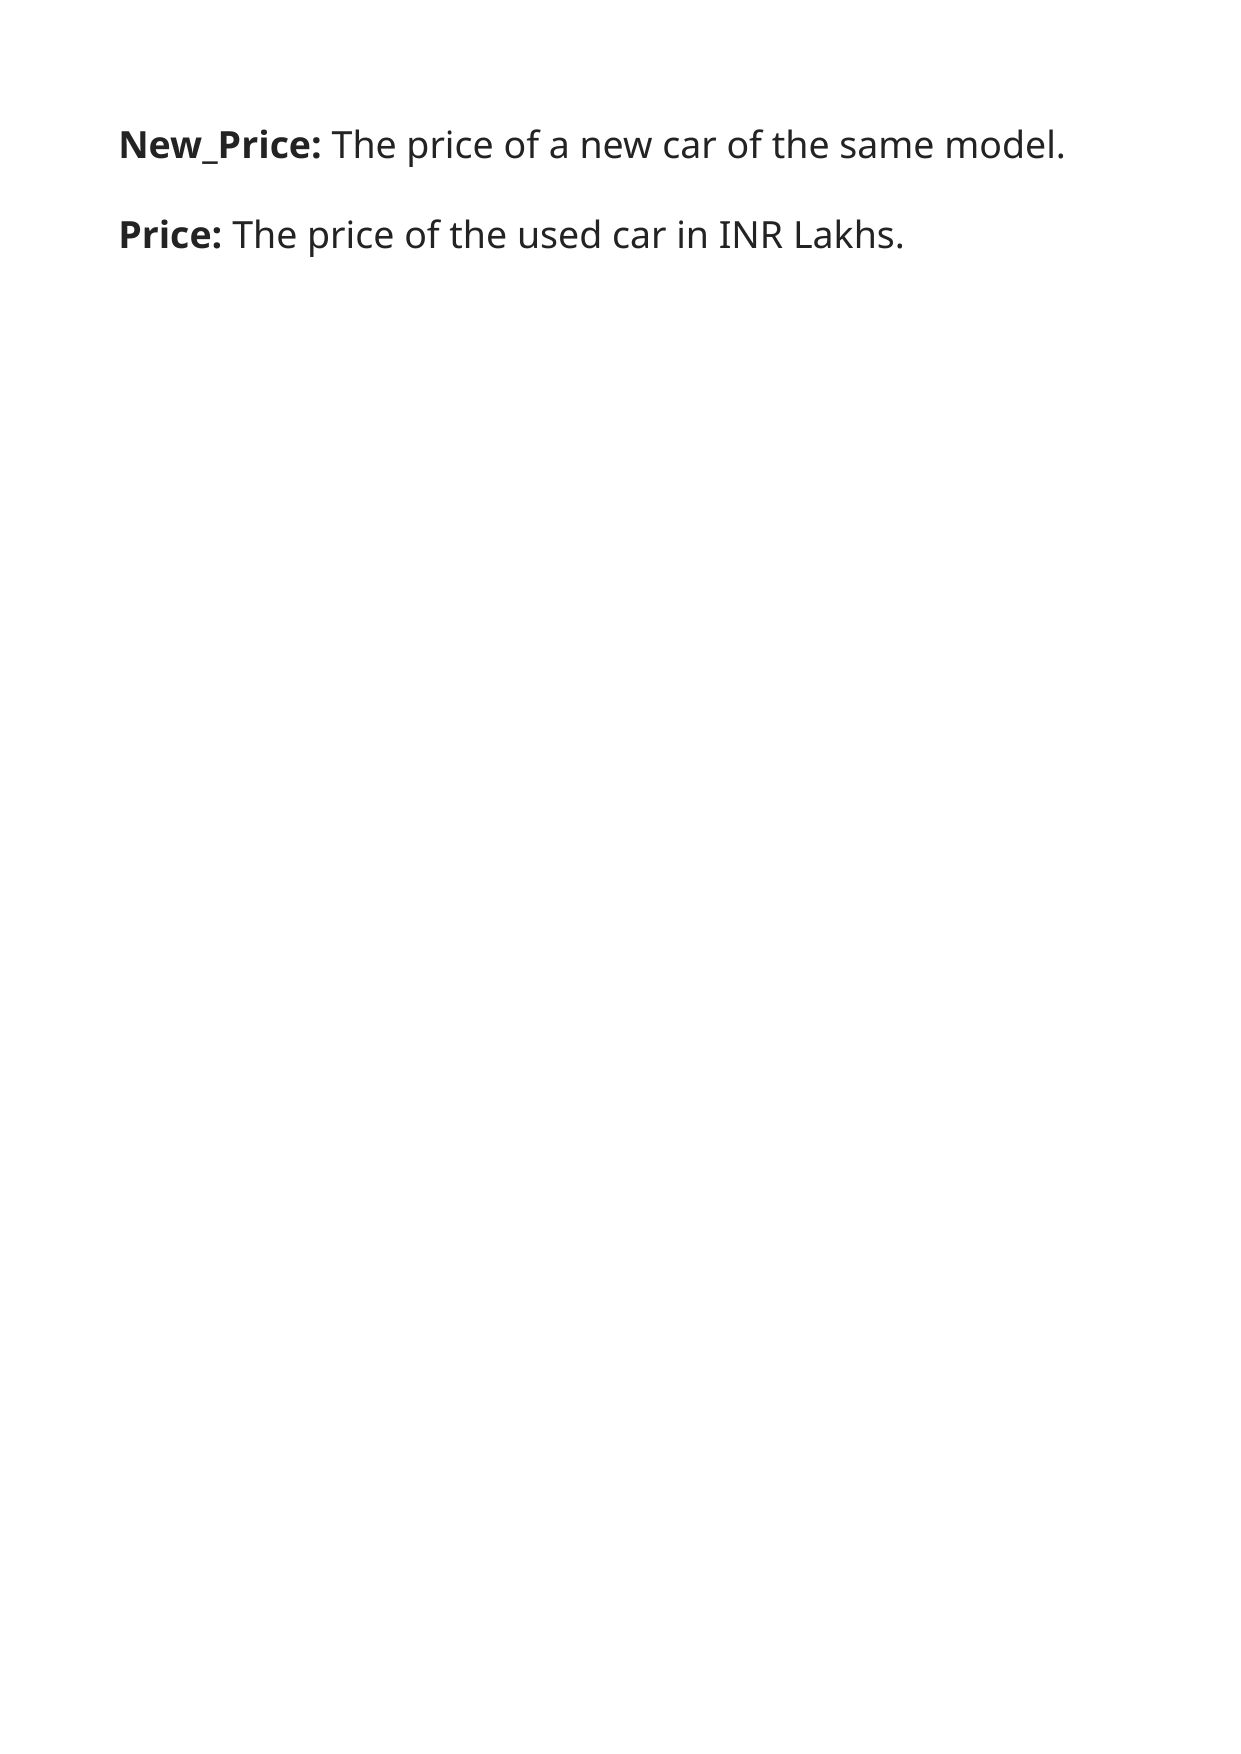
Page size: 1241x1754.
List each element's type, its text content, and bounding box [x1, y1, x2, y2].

text New_Price: The price of a new car of the same model. [118, 118, 1122, 169]
text Price: The price of the used car in INR Lakhs. [118, 208, 1122, 259]
